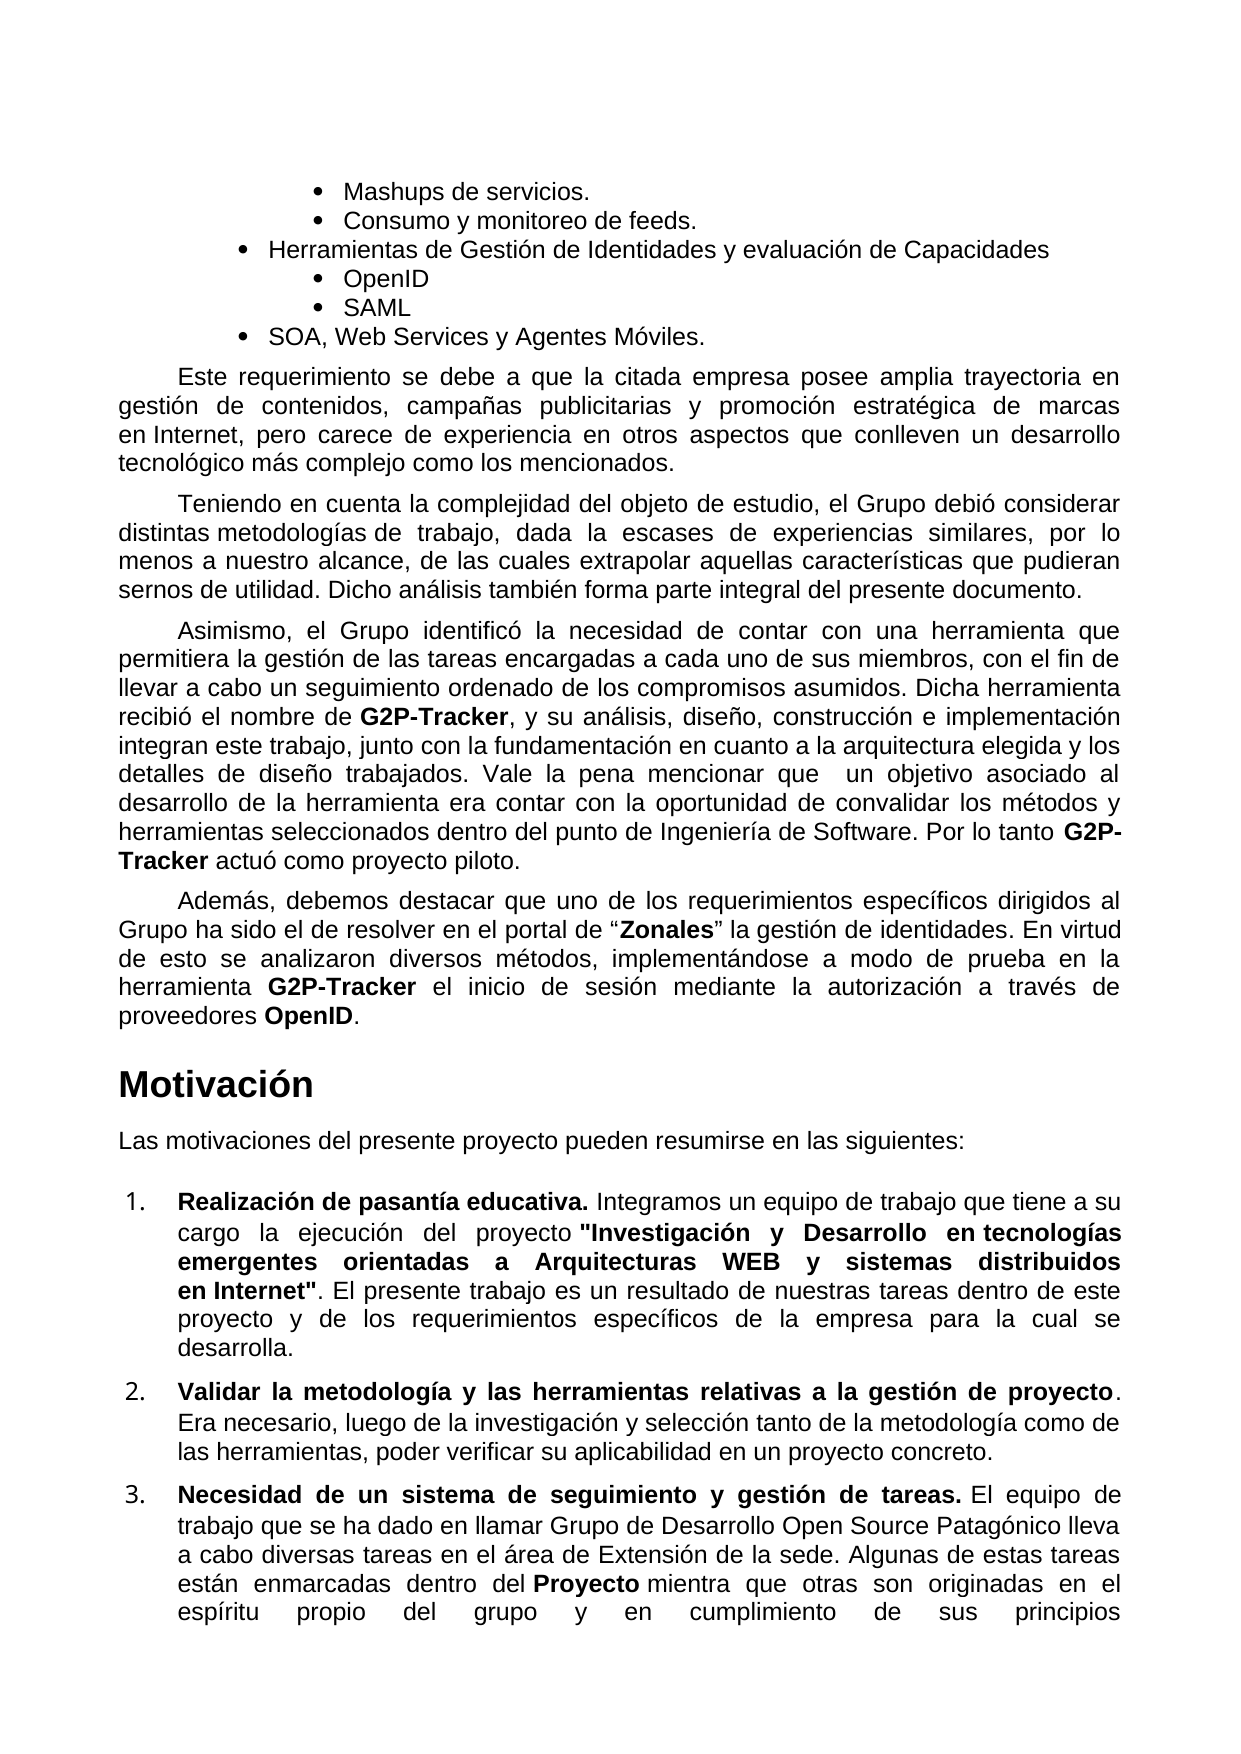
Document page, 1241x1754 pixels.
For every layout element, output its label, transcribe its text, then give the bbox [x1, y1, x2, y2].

list Mashups de servicios. [313, 177, 343, 206]
text Las motivaciones del presente proyecto pueden resumirse en las siguientes: [966, 1126, 1122, 1155]
list SOA, Web Services y Agentes Móviles. [713, 321, 1122, 350]
subtitle Motivación [118, 1062, 1122, 1106]
text Este requerimiento se debe a que la citada empresa posee amplia trayectoria en gestión de contenidos, campañas publicitarias y promoción estratégica de marcas en Internet, pero carece de experiencia en otros aspectos que conlleven un desarrollo tecnológico más complejo como los mencionados. [675, 448, 1122, 477]
list OpenID [313, 264, 1122, 293]
list Mashups de servicios. [597, 177, 1122, 206]
list SAML [313, 293, 343, 321]
list Consumo y monitoreo de feeds. [313, 206, 343, 235]
text Además, debemos destacar que uno de los requerimientos específicos dirigidos al Grupo ha sido el de resolver en el portal de “Zonales” la gestión de identidades. En virtud de esto se analizaron diversos métodos, implementándose a modo de prueba en la herramienta G2P-Tracker el inicio de sesión mediante la autorización a través de proveedores OpenID. [381, 1001, 1122, 1030]
list Consumo y monitoreo de feeds. [704, 206, 1122, 235]
list Realización de pasantía educativa. Integramos un equipo de trabajo que tiene a su cargo la ejecución del proyecto "Investigación y Desarrollo en tecnologías emergentes orientadas a Arquitecturas WEB y sistemas distribuidos en Internet". El presente trabajo es un resultado de nuestras tareas dentro de este proyecto y de los requerimientos específicos de la empresa para la cual se desarrolla. [294, 1333, 1122, 1362]
list SOA, Web Services y Agentes Móviles. [238, 321, 268, 350]
list Validar la metodología y las herramientas relativas a la gestión de proyecto. Era necesario, luego de la investigación y selección tanto de la metodología como de las herramientas, poder verificar su aplicabilidad en un proyecto concreto. [118, 1406, 1122, 1465]
text Asimismo, el Grupo identificó la necesidad de contar con una herramienta que permitiera la gestión de las tareas encargadas a cada uno de sus miembros, con el fin de llevar a cabo un seguimiento ordenado de los compromisos asumidos. Dicha herramienta recibió el nombre de G2P-Tracker, y su análisis, diseño, construcción e implementación integran este trabajo, junto con la fundamentación en cuanto a la arquitectura elegida y los detalles de diseño trabajados. Vale la pena mencionar que un objetivo asociado al desarrollo de la herramienta era contar con la oportunidad de convalidar los métodos y herramientas seleccionados dentro del punto de Ingeniería de Software. Por lo tanto G2P-Tracker actuó como proyecto piloto. [521, 846, 1122, 874]
list Necesidad de un sistema de seguimiento y gestión de tareas. El equipo de trabajo que se ha dado en llamar Grupo de Desarrollo Open Source Patagónico lleva a cabo diversas tareas en el área de Extensión de la sede. Algunas de estas tareas están enmarcadas dentro del Proyecto mientra que otras son originadas en el espíritu propio del grupo y en cumplimiento de sus principios [118, 1477, 1122, 1626]
list Herramientas de Gestión de Identidades y evaluación de Capacidades [1058, 235, 1122, 264]
list SAML [418, 293, 1122, 321]
list Realización de pasantía educativa. Integramos un equipo de trabajo que tiene a su cargo la ejecución del proyecto "Investigación y Desarrollo en tecnologías emergentes orientadas a Arquitecturas WEB y sistemas distribuidos en Internet". El presente trabajo es un resultado de nuestras tareas dentro de este proyecto y de los requerimientos específicos de la empresa para la cual se desarrolla. [118, 1216, 1122, 1362]
